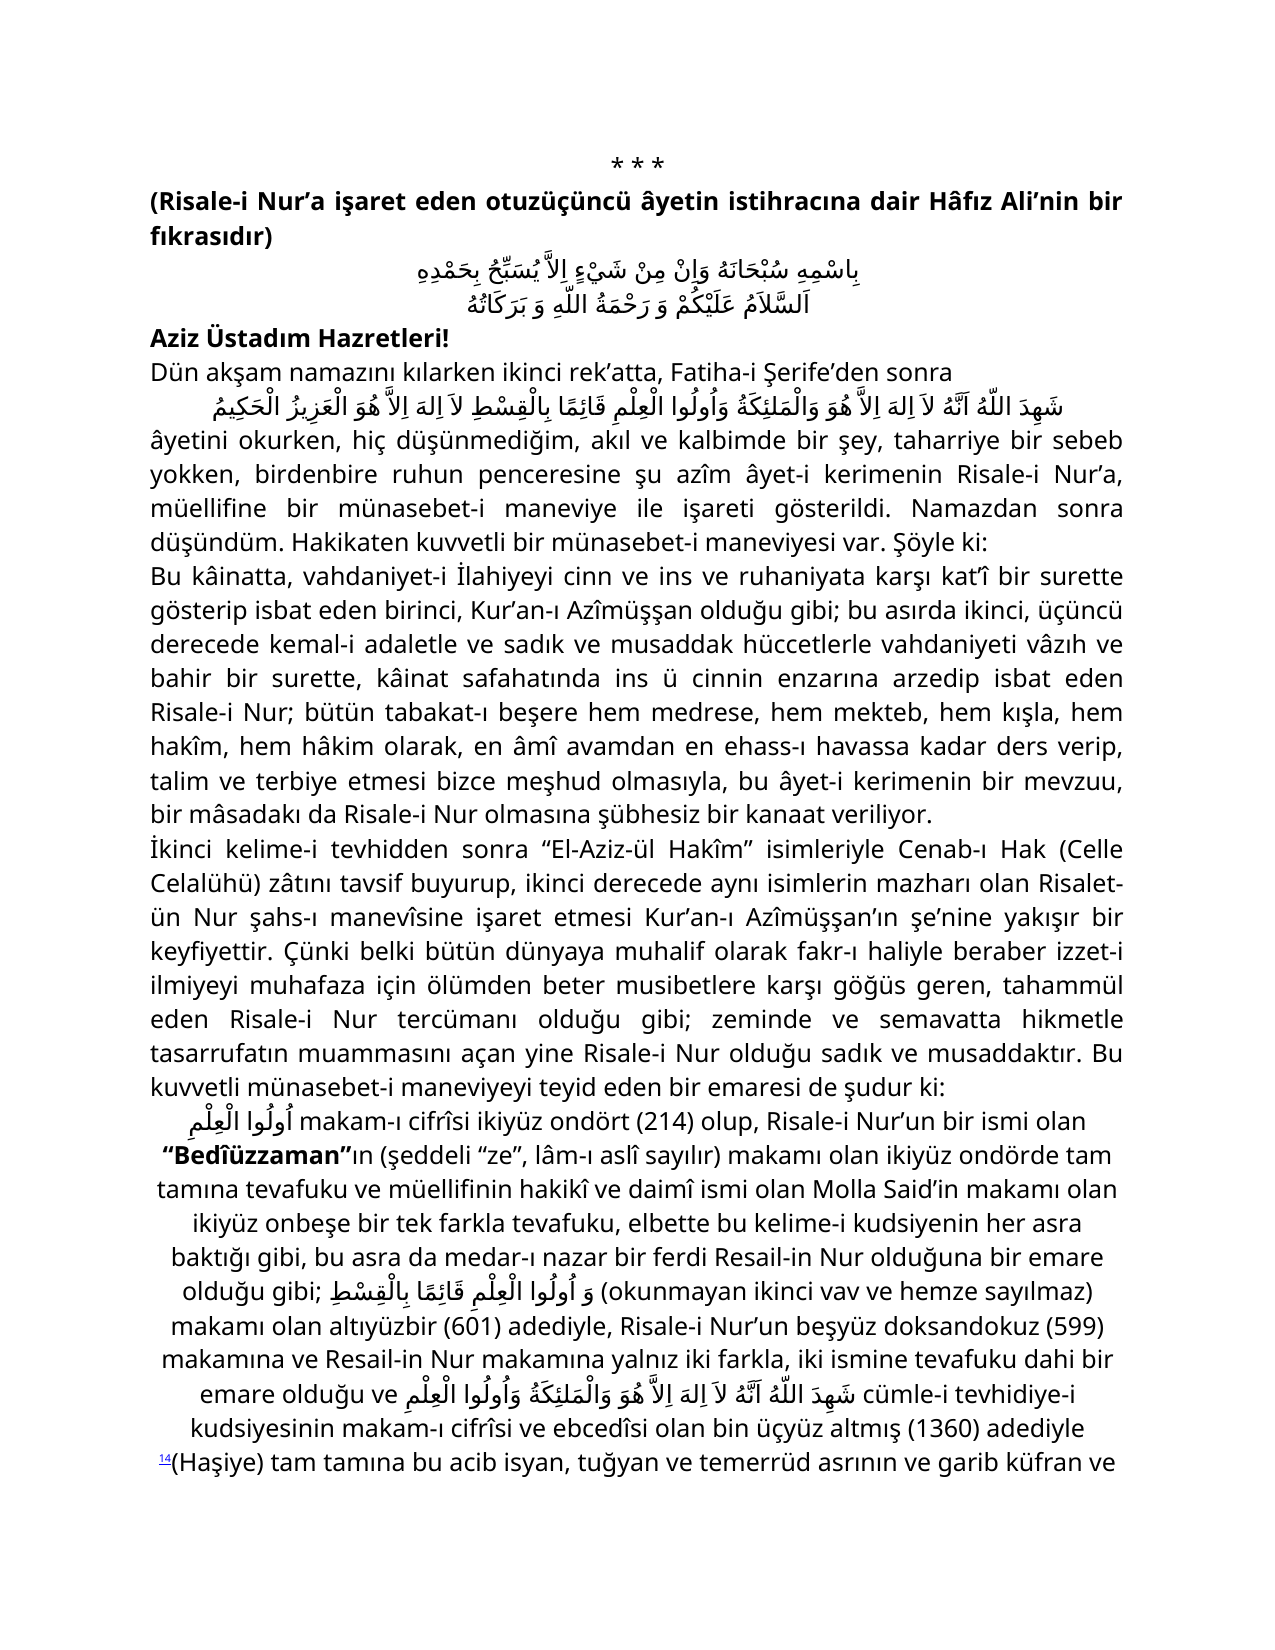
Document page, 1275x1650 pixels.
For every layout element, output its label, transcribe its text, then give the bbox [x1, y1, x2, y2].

text İkinci kelime-i tevhidden sonra “El-Aziz-ül Hakîm” isimleriyle Cenab-ı Hak (Celle Celalühü) zâtını tavsif buyurup, ikinci derecede aynı isimlerin mazharı olan Risalet-ün Nur şahs-ı manevîsine işaret etmesi Kur’an-ı Azîmüşşan’ın şe’nine yakışır bir keyfiyettir. Çünki belki bütün dünyaya muhalif olarak fakr-ı haliyle beraber izzet-i ilmiyeyi muhafaza için ölümden beter musibetlere karşı göğüs geren, tahammül eden Risale-i Nur tercümanı olduğu gibi; zeminde ve semavatta hikmetle tasarrufatın muammasını açan yine Risale-i Nur olduğu sadık ve musaddaktır. Bu kuvvetli münasebet-i maneviyeyi teyid eden bir emaresi de şudur ki: [150, 831, 1125, 1104]
text * * * [150, 150, 1125, 184]
text Aziz Üstadım Hazretleri! [150, 320, 1125, 354]
text اُولُوا الْعِلْمِ makam-ı cifrîsi ikiyüz ondört (214) olup, Risale-i Nur’un bir ismi olan “Bedîüzzaman”ın (şeddeli “ze”, lâm-ı aslî sayılır) makamı olan ikiyüz ondörde tam tamına tevafuku ve müellifinin hakikî ve daimî ismi olan Molla Said’in makamı olan ikiyüz onbeşe bir tek farkla tevafuku, elbette bu kelime-i kudsiyenin her asra baktığı gibi, bu asra da medar-ı nazar bir ferdi Resail-in Nur olduğuna bir emare olduğu gibi; وَ اُولُوا الْعِلْمِ قَائِمًا بِالْقِسْطِ (okunmayan ikinci vav ve hemze sayılmaz) makamı olan altıyüzbir (601) adediyle, Risale-i Nur’un beşyüz doksandokuz (599) makamına ve Resail-in Nur makamına yalnız iki farkla, iki ismine tevafuku dahi bir emare olduğu ve شَهِدَ اللّهُ اَنَّهُ لاَ اِلهَ اِلاَّ هُوَ وَالْمَلئِكَةُ وَاُولُوا الْعِلْمِ cümle-i tevhidiye-i kudsiyesinin makam-ı cifrîsi ve ebcedîsi olan bin üçyüz altmış (1360) adediyle 14(Haşiye) tam tamına bu acib isyan, tuğyan ve temerrüd asrının ve garib küfran ve galeyan ve ilhad zamanının bu senesine ve bulunduğumuz bu tarihe tevafuku ve tetabuku elbette kuvvetli bir emaredir ki; bu pek büyük ve geniş ve âmm olan tevhid ve şehadetin medar-ı nazar ehemmiyetli efradı ve mâsadakları, her zamandan ziyade bu şehadete muhtaç bu asrın bu vaktinde bulunacaktır. Ve şimdilik o şehadeti tesirli bir surette isbat eden Resail-in Nur o efraddan birisi ve hususî medar-ı nazar olduğuna pek çok emareler ve işaretler ve beşaretler vardır. َاللّهُ اَعْلَمُ بِالصَّوَابِ وَالْعِلْمُ عِنْدَ اللّهِ [150, 1104, 1125, 1478]
text اَلسَّلاَمُ عَلَيْكُمْ وَ رَحْمَةُ اللّهِ وَ بَرَكَاتُهُ [150, 286, 1125, 320]
text Dün akşam namazını kılarken ikinci rek’atta, Fatiha-i Şerife’den sonra [150, 354, 1125, 388]
text شَهِدَ اللّهُ اَنَّهُ لاَ اِلهَ اِلاَّ هُوَ وَالْمَلئِكَةُ وَاُولُوا الْعِلْمِ قَائِمًا بِالْقِسْطِ لاَ اِلهَ اِلاَّ هُوَ الْعَزِيزُ الْحَكِيمُ [150, 388, 1125, 422]
text (Risale-i Nur’a işaret eden otuzüçüncü âyetin istihracına dair Hâfız Ali’nin bir fıkrasıdır) [150, 184, 1125, 252]
text âyetini okurken, hiç düşünmediğim, akıl ve kalbimde bir şey, taharriye bir sebeb yokken, birdenbire ruhun penceresine şu azîm âyet-i kerimenin Risale-i Nur’a, müellifine bir münasebet-i maneviye ile işareti gösterildi. Namazdan sonra düşündüm. Hakikaten kuvvetli bir münasebet-i maneviyesi var. Şöyle ki: [150, 422, 1125, 559]
text بِاسْمِهِ سُبْحَانَهُ وَاِنْ مِنْ شَيْءٍ اِلاَّ يُسَبِّحُ بِحَمْدِهِ [150, 252, 1125, 286]
text Bu kâinatta, vahdaniyet-i İlahiyeyi cinn ve ins ve ruhaniyata karşı kat’î bir surette gösterip isbat eden birinci, Kur’an-ı Azîmüşşan olduğu gibi; bu asırda ikinci, üçüncü derecede kemal-i adaletle ve sadık ve musaddak hüccetlerle vahdaniyeti vâzıh ve bahir bir surette, kâinat safahatında ins ü cinnin enzarına arzedip isbat eden Risale-i Nur; bütün tabakat-ı beşere hem medrese, hem mekteb, hem kışla, hem hakîm, hem hâkim olarak, en âmî avamdan en ehass-ı havassa kadar ders verip, talim ve terbiye etmesi bizce meşhud olmasıyla, bu âyet-i kerimenin bir mevzuu, bir mâsadakı da Risale-i Nur olmasına şübhesiz bir kanaat veriliyor. [150, 559, 1125, 831]
